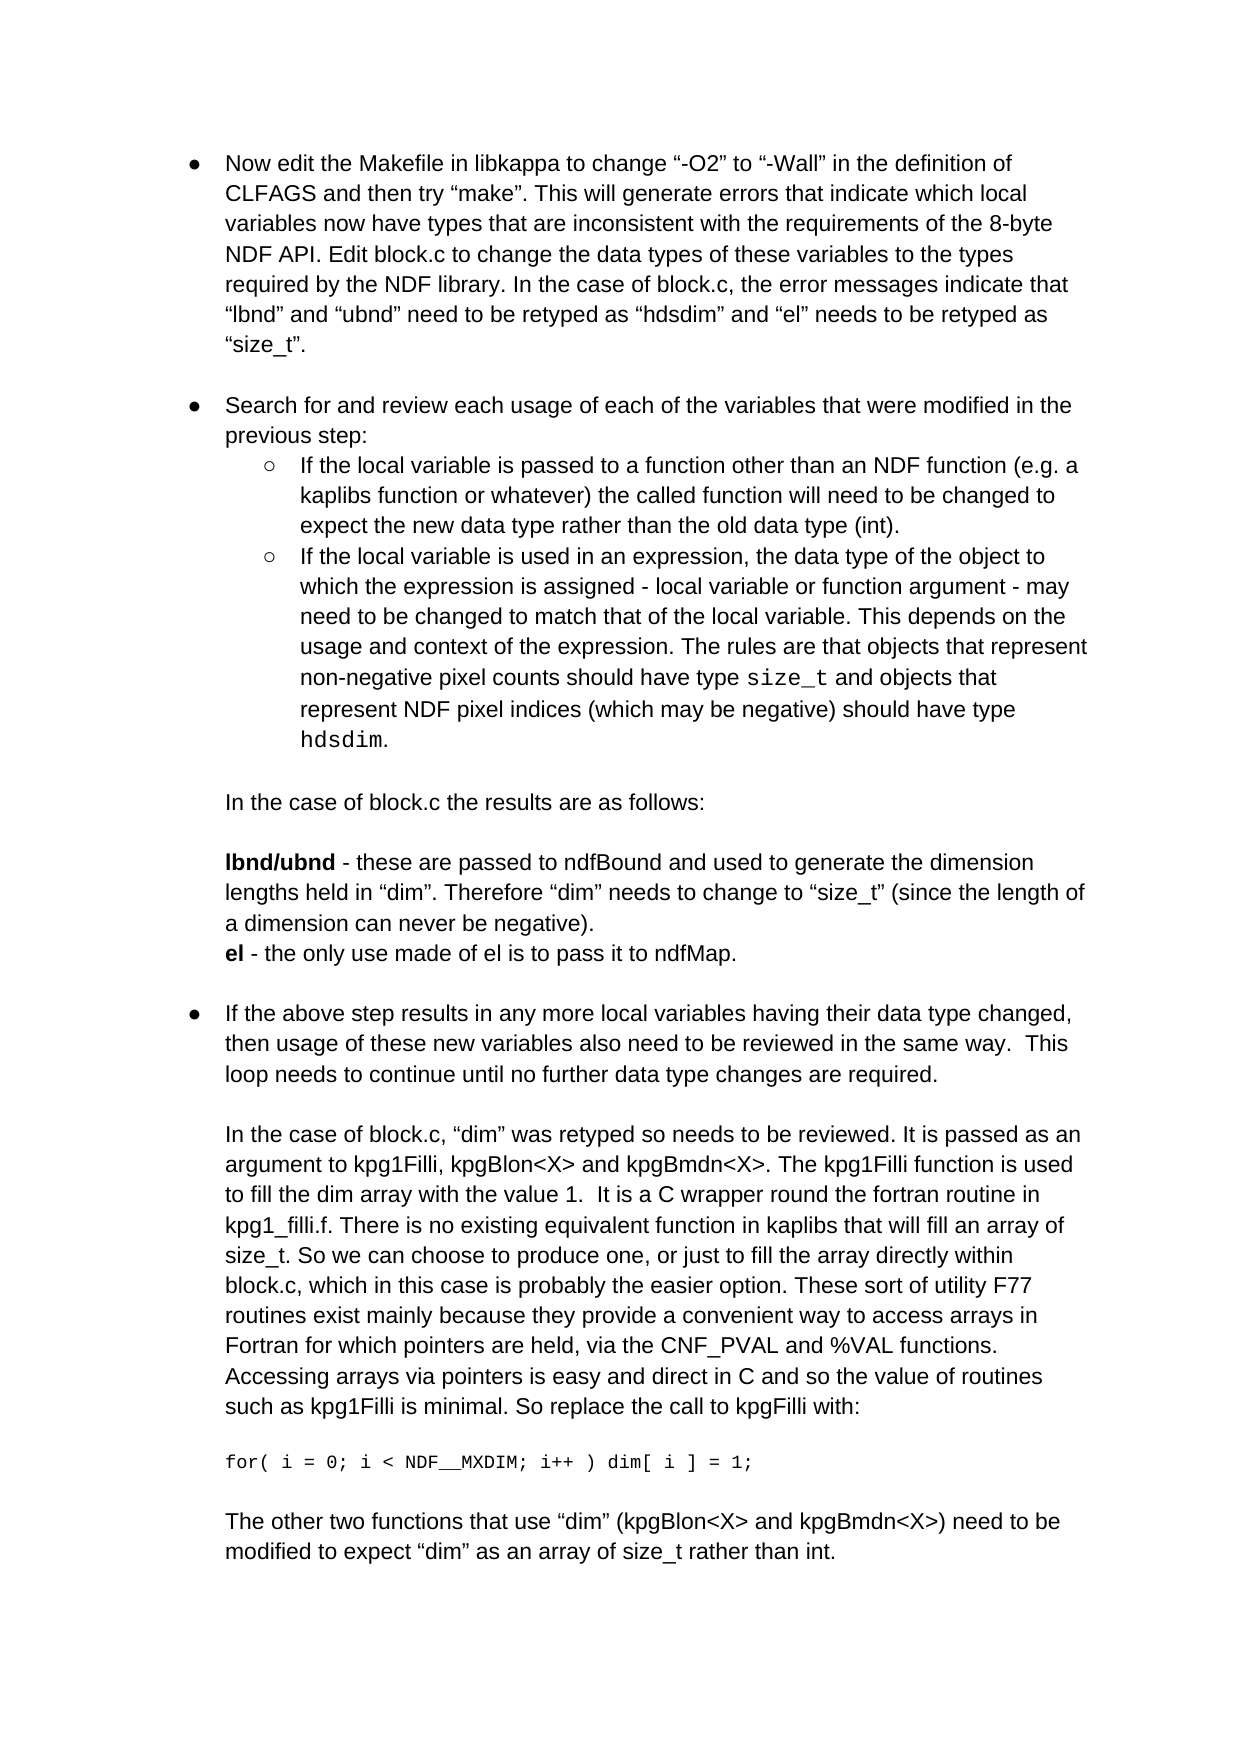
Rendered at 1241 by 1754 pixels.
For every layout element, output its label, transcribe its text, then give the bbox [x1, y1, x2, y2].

text lbnd/ubnd - these are passed to ndfBound and used to generate the dimension lengths held in “dim”. Therefore “dim” needs to change to “size_t” (since the length of a dimension can never be negative). [225, 849, 1090, 936]
list If the above step results in any more local variables having their data type changed, then usage of these new variables also need to be reviewed in the same way. This loop needs to continue until no further data type changes are required. [187, 1000, 1090, 1087]
text In the case of block.c, “dim” was retyped so needs to be reviewed. It is passed as an argument to kpg1Filli, kpgBlon<X> and kpgBmdn<X>. The kpg1Filli function is used to fill the dim array with the value 1. It is a C wrapper round the fortran routine in kpg1_filli.f. There is no existing equivalent function in kaplibs that will fill an array of size_t. So we can choose to produce one, or just to fill the array directly within block.c, which in this case is probably the easier option. These sort of utility F77 routines exist mainly because they provide a convenient way to access arrays in Fortran for which pointers are held, via the CNF_PVAL and %VAL functions. Accessing arrays via pointers is easy and direct in C and so the value of routines such as kpg1Filli is minimal. So replace the call to kpgFilli with: [225, 1121, 1090, 1419]
text el - the only use made of el is to pass it to ndfMap. [225, 940, 1090, 966]
list If the local variable is passed to a function other than an NDF function (e.g. a kaplibs function or whatever) the called function will need to be changed to expect the new data type rather than the old data type (int). [262, 452, 1090, 539]
text The other two functions that use “dim” (kpgBlon<X> and kpgBmdn<X>) need to be modified to expect “dim” as an array of size_t rather than int. [225, 1508, 1090, 1564]
list Now edit the Makefile in libkappa to change “-O2” to “-Wall” in the definition of CLFAGS and then try “make”. This will generate errors that indicate which local variables now have types that are inconsistent with the requirements of the 8-byte NDF API. Edit block.c to change the data types of these variables to the types required by the NDF library. In the case of block.c, the error messages indicate that “lbnd” and “ubnd” need to be retyped as “hdsdim” and “el” needs to be retyped as “size_t”. [187, 150, 1090, 358]
text In the case of block.c the results are as follows: [225, 789, 1090, 815]
list Search for and review each usage of each of the variables that were modified in the previous step: [187, 392, 1090, 448]
list If the local variable is used in an expression, the data type of the object to which the expression is assigned - local variable or function argument - may need to be changed to match that of the local variable. This depends on the usage and context of the expression. The rules are that objects that represent non-negative pixel counts should have type size_t and objects that represent NDF pixel indices (which may be negative) should have type hdsdim. [262, 543, 1090, 754]
text for( i = 0; i < NDF__MXDIM; i++ ) dim[ i ] = 1; [225, 1453, 1090, 1474]
